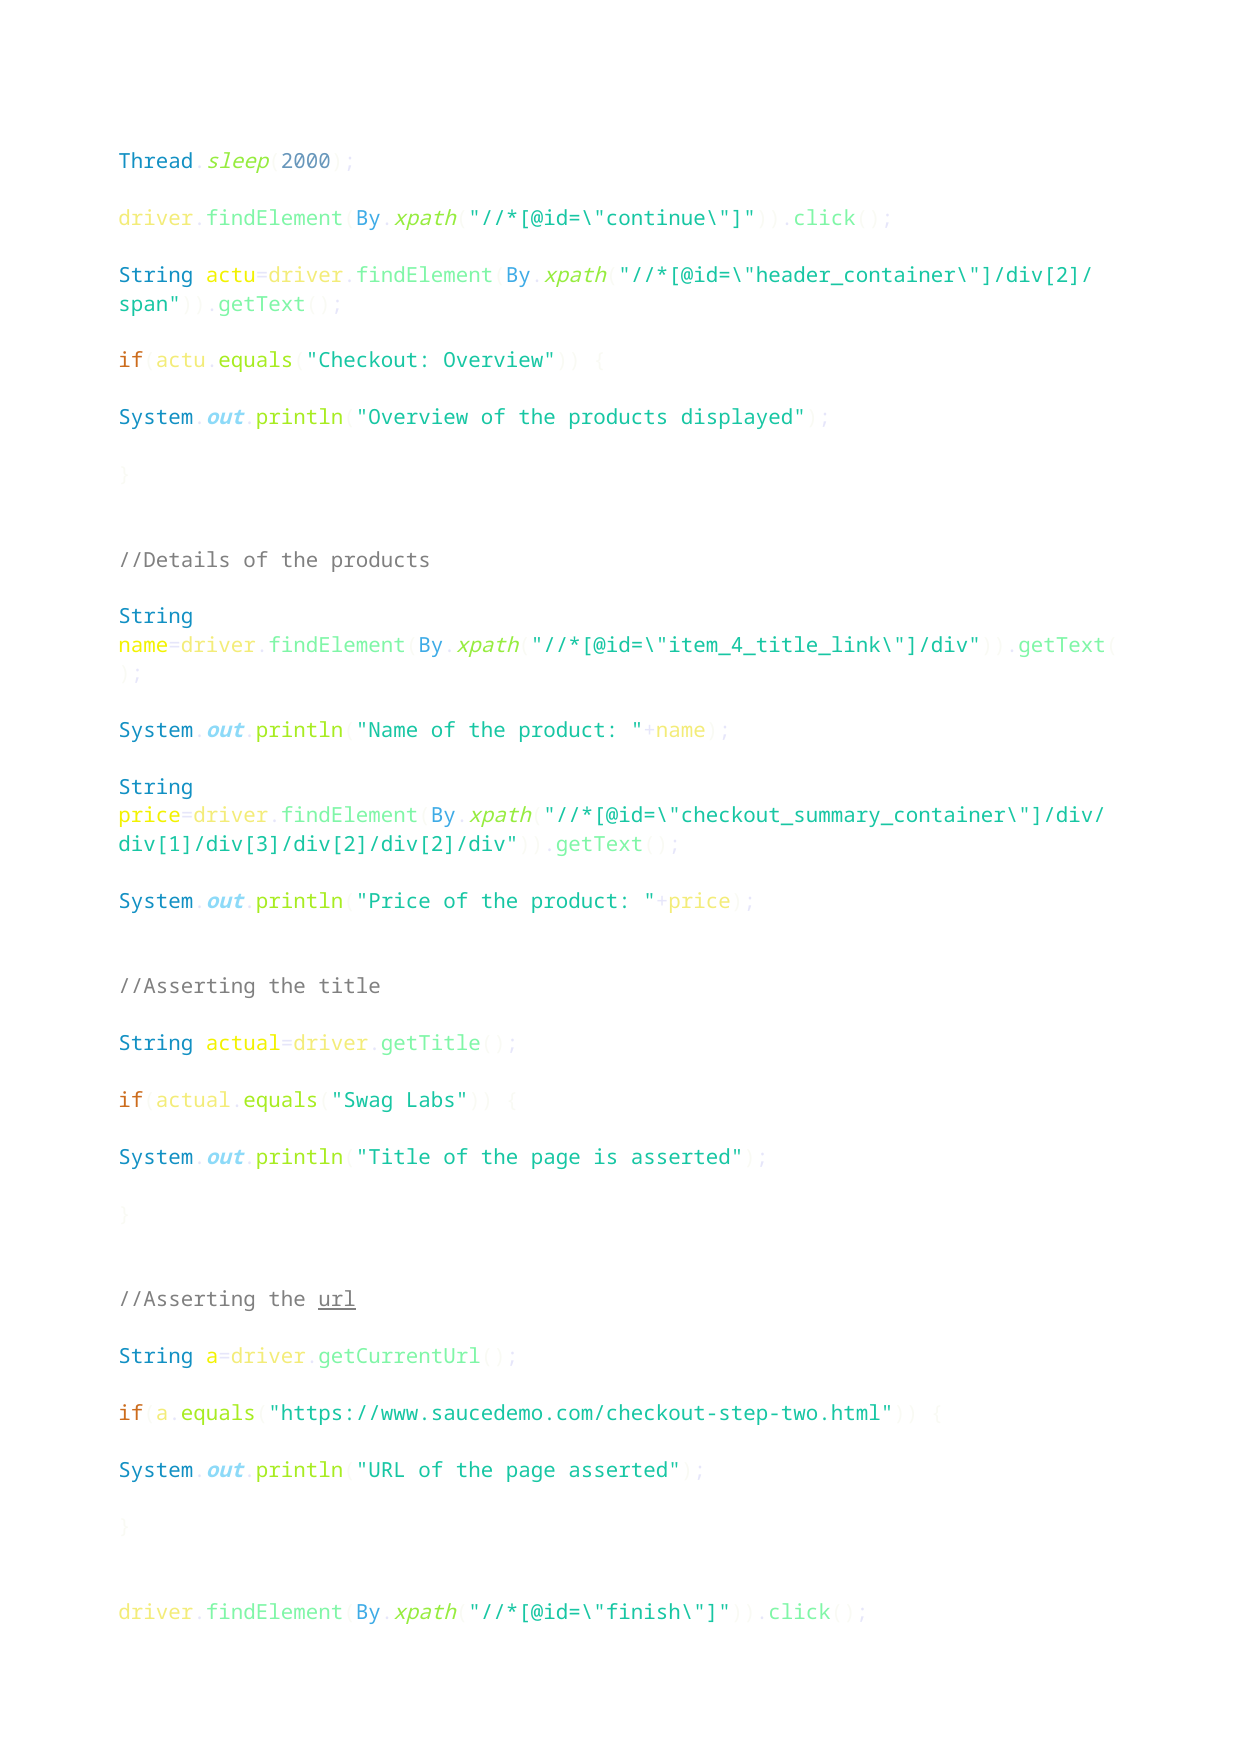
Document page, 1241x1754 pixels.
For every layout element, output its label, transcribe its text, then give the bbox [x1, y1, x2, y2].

text //Asserting the title [118, 971, 1122, 1000]
text String actual=driver.getTitle(); [118, 1028, 1122, 1057]
text Thread.sleep(2000); [118, 147, 1122, 175]
text if(actual.equals("Swag Labs")) { [118, 1085, 1122, 1113]
text String price=driver.findElement(By.xpath("//*[@id=\"checkout_summary_container\"]/div/div[1]/div[3]/div[2]/div[2]/div")).getText(); [118, 772, 1122, 857]
text System.out.println("Title of the page is asserted"); [118, 1142, 1122, 1170]
text } [118, 1512, 1122, 1540]
text driver.findElement(By.xpath("//*[@id=\"continue\"]")).click(); [118, 203, 1122, 232]
text } [118, 459, 1122, 488]
text if(actu.equals("Checkout: Overview")) { [118, 346, 1122, 374]
text if(a.equals("https://www.saucedemo.com/checkout-step-two.html")) { [118, 1398, 1122, 1426]
text System.out.println("Overview of the products displayed"); [118, 402, 1122, 431]
text } [118, 1199, 1122, 1227]
text //Details of the products [118, 545, 1122, 573]
text driver.findElement(By.xpath("//*[@id=\"finish\"]")).click(); [118, 1597, 1122, 1625]
text String a=driver.getCurrentUrl(); [118, 1341, 1122, 1369]
text System.out.println("Price of the product: "+price); [118, 886, 1122, 914]
text System.out.println("URL of the page asserted"); [118, 1455, 1122, 1483]
text System.out.println("Name of the product: "+name); [118, 715, 1122, 744]
text //Asserting the url [118, 1284, 1122, 1312]
text String name=driver.findElement(By.xpath("//*[@id=\"item_4_title_link\"]/div")).getText(); [118, 602, 1122, 687]
text String actu=driver.findElement(By.xpath("//*[@id=\"header_container\"]/div[2]/span")).getText(); [118, 260, 1122, 317]
